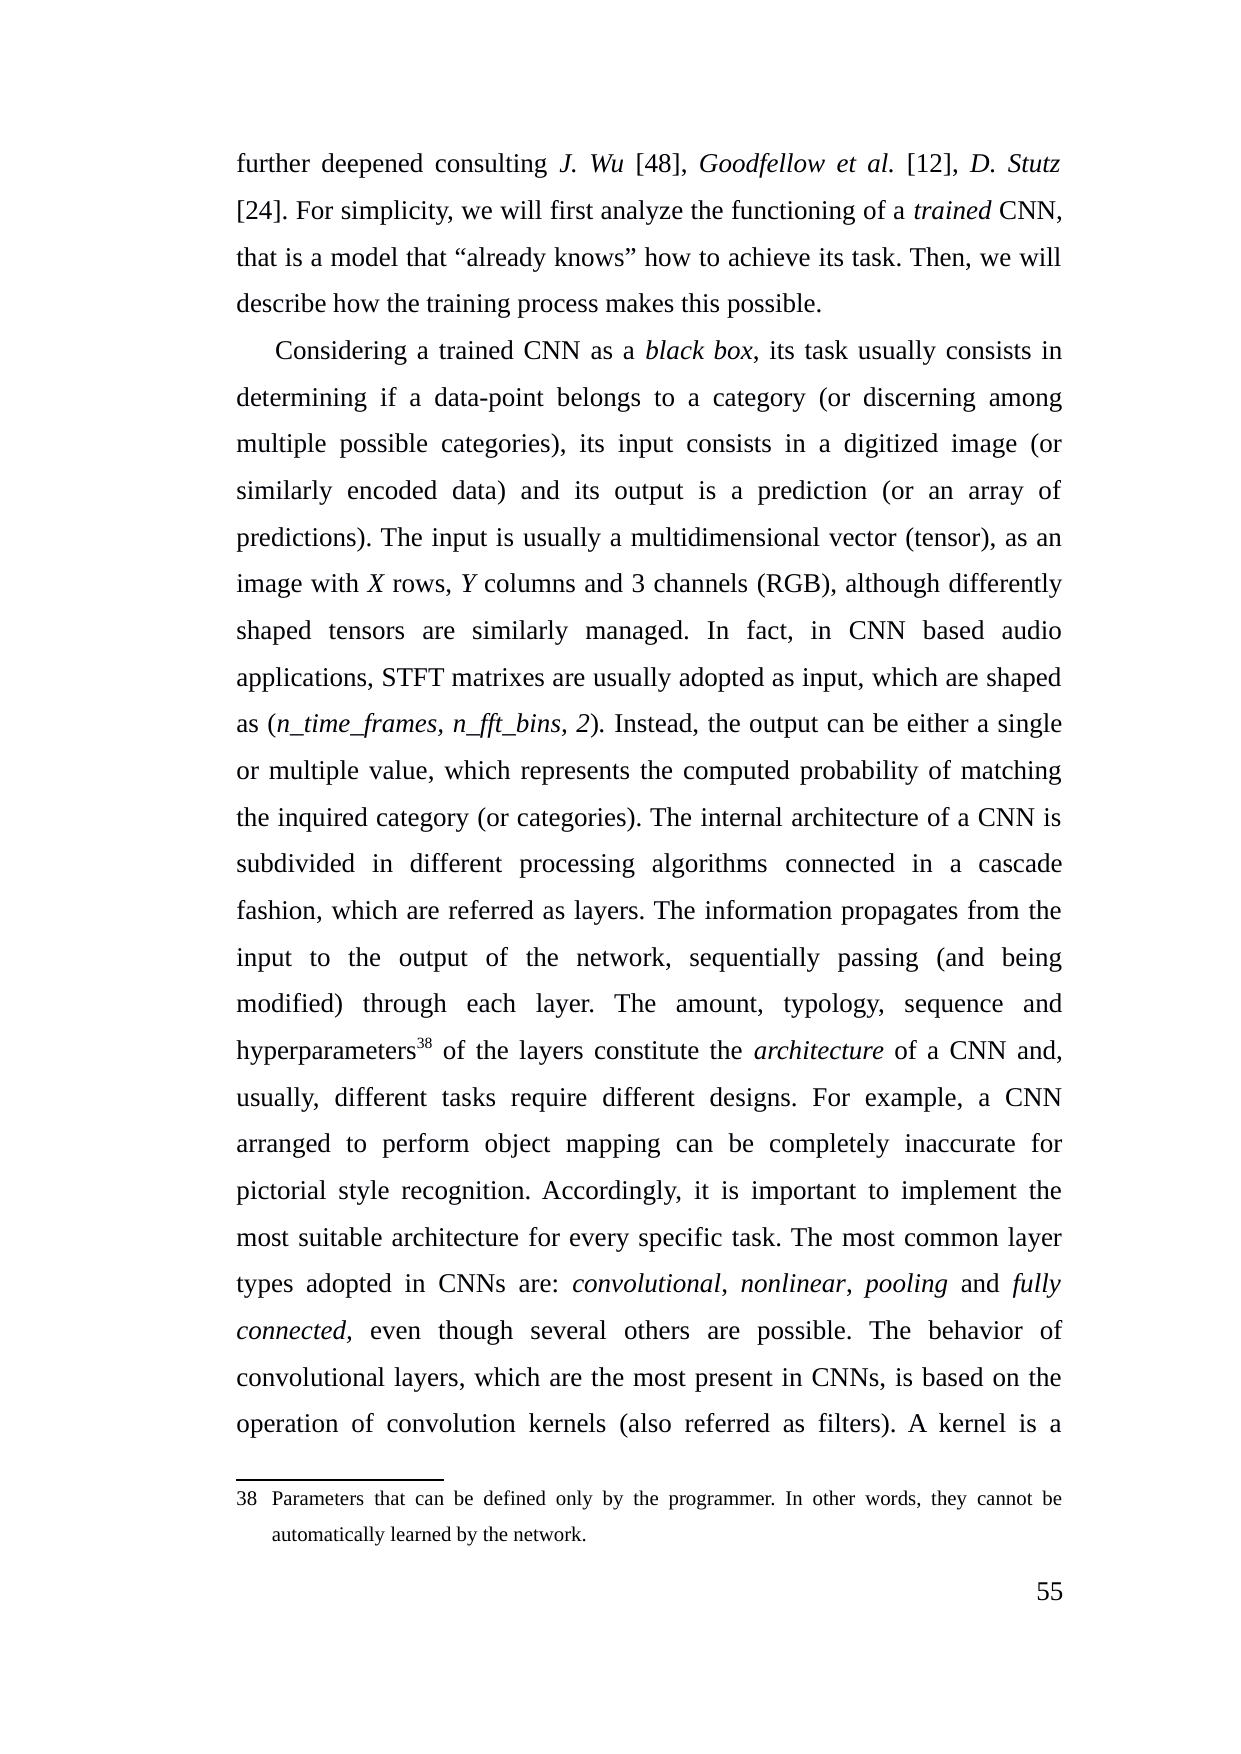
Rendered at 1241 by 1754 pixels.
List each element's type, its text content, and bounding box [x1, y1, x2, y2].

text further deepened consulting J. Wu [48], Goodfellow et al. [12], D. Stutz [24]. For simplicity, we will first analyze the functioning of a trained CNN, that is a model that “already knows” how to achieve its task. Then, we will describe how the training process makes this possible. [236, 148, 1063, 319]
text Parameters that can be defined only by the programmer. In other words, they cannot be automatically learned by the network. [236, 1486, 1063, 1546]
text Considering a trained CNN as a black box, its task usually consists in determining if a data-point belongs to a category (or discerning among multiple possible categories), its input consists in a digitized image (or similarly encoded data) and its output is a prediction (or an array of predictions). The input is usually a multidimensional vector (tensor), as an image with X rows, Y columns and 3 channels (RGB), although differently shaped tensors are similarly managed. In fact, in CNN based audio applications, STFT matrixes are usually adopted as input, which are shaped as (n_time_frames, n_fft_bins, 2). Instead, the output can be either a single or multiple value, which represents the computed probability of matching the inquired category (or categories). The internal architecture of a CNN is subdivided in different processing algorithms connected in a cascade fashion, which are referred as layers. The information propagates from the input to the output of the network, sequentially passing (and being modified) through each layer. The amount, typology, sequence and hyperparameters of the layers constitute the architecture of a CNN and, usually, different tasks require different designs. For example, a CNN arranged to perform object mapping can be completely inaccurate for pictorial style recognition. Accordingly, it is important to implement the most suitable architecture for every specific task. The most common layer types adopted in CNNs are: convolutional, nonlinear, pooling and fully connected, even though several others are possible. The behavior of convolutional layers, which are the most present in CNNs, is based on the operation of convolution kernels (also referred as filters). A kernel is a [236, 334, 1063, 1439]
